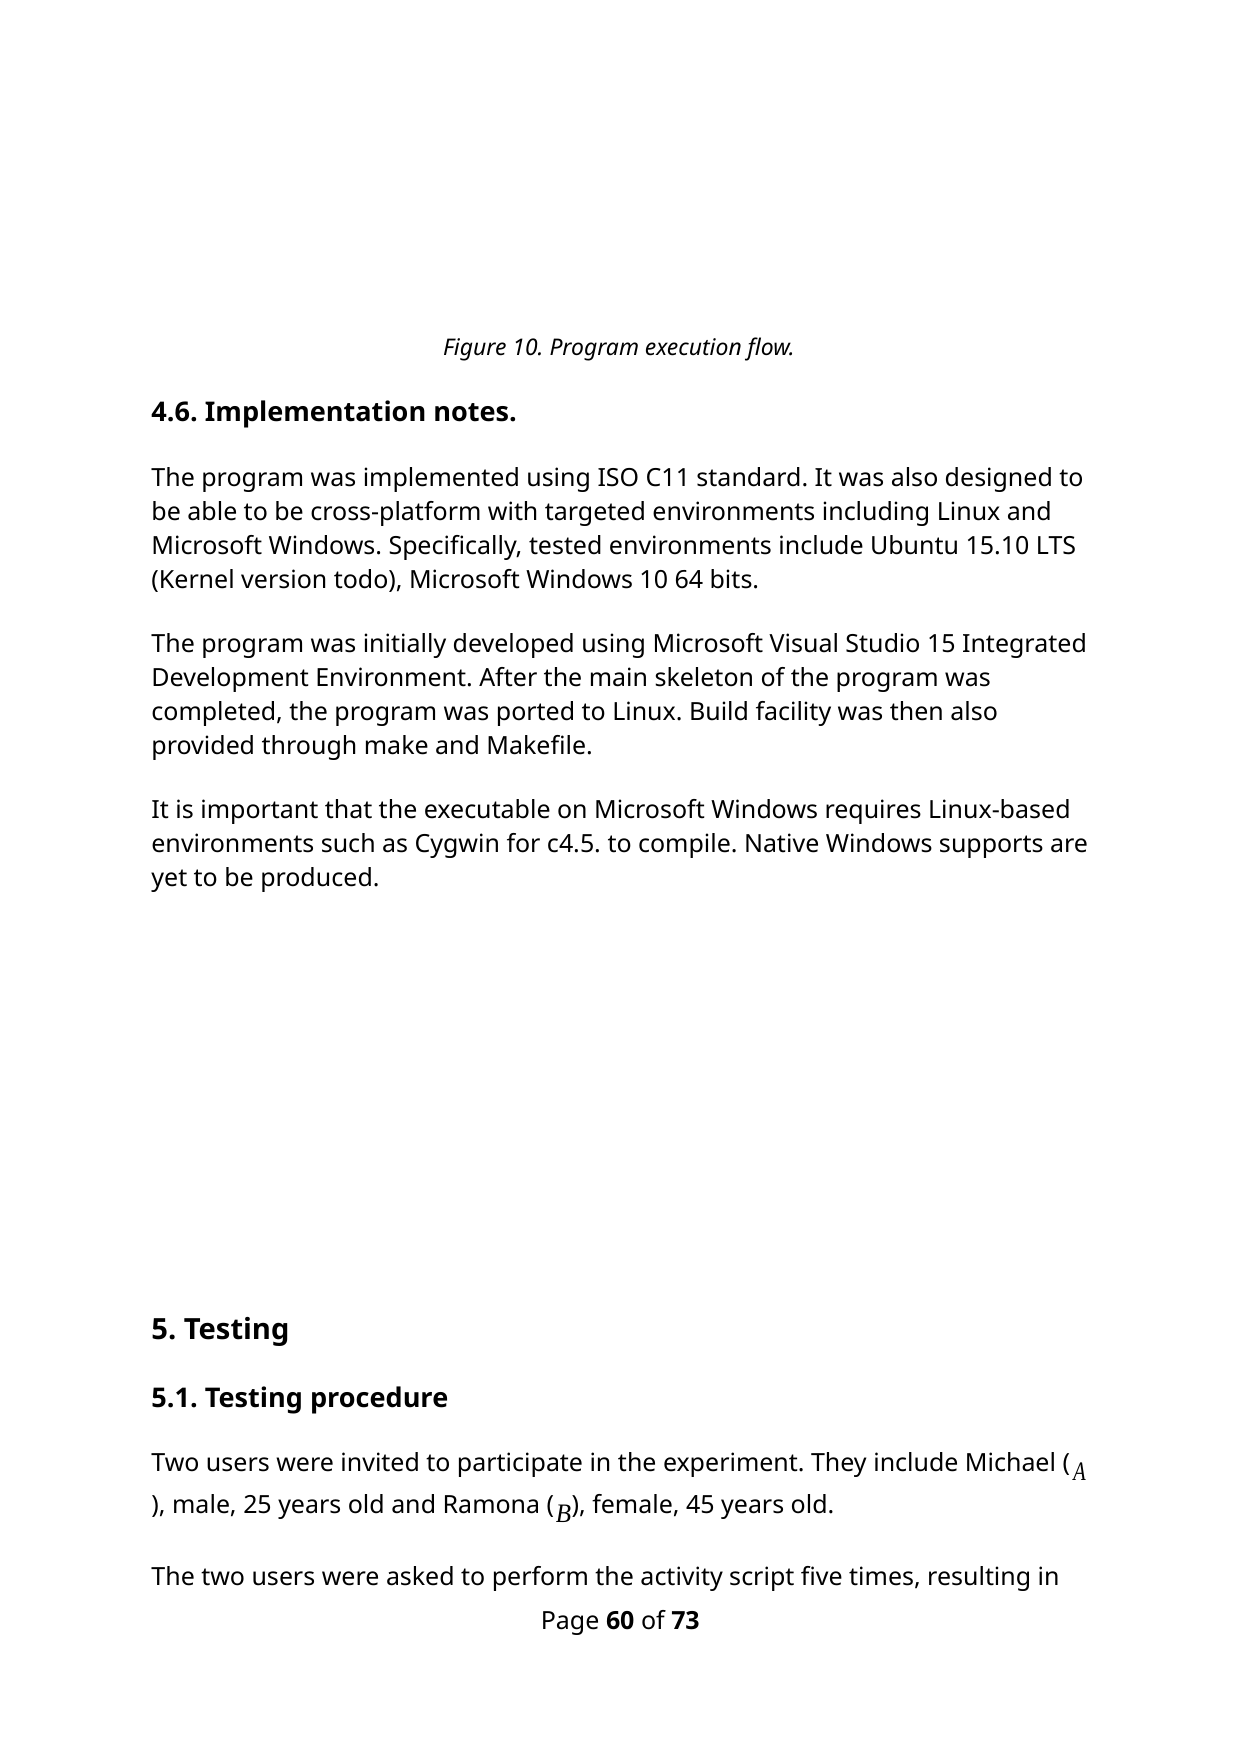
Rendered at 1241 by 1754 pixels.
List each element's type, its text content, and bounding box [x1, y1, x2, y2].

text 4.6. Implementation notes. [151, 392, 1089, 429]
text Two users were invited to participate in the experiment. They include Michael (), male, 25 years old and Ramona (), female, 45 years old. [151, 1445, 1089, 1528]
text The two users were asked to perform the activity script five times, resulting in two set of signals and . These set of signals were then inspected to find out the two most suitable signals for each set of signal and . A signal is considered better than another signal if it matches the script better than other one from the point of view of the inspector. [151, 1558, 1089, 1592]
text Figure 10. Program execution flow. [151, 331, 1089, 362]
text 5.1. Testing procedure [151, 1378, 1089, 1415]
text The program was initially developed using Microsoft Visual Studio 15 Integrated Development Environment. After the main skeleton of the program was completed, the program was ported to Linux. Build facility was then also provided through make and Makefile. [151, 626, 1089, 762]
text 5. Testing [151, 1308, 1089, 1348]
text It is important that the executable on Microsoft Windows requires Linux-based environments such as Cygwin for c4.5. to compile. Native Windows supports are yet to be produced. [151, 792, 1089, 894]
text The program was implemented using ISO C11 standard. It was also designed to be able to be cross-platform with targeted environments including Linux and Microsoft Windows. Specifically, tested environments include Ubuntu 15.10 LTS (Kernel version todo), Microsoft Windows 10 64 bits. [151, 459, 1089, 596]
